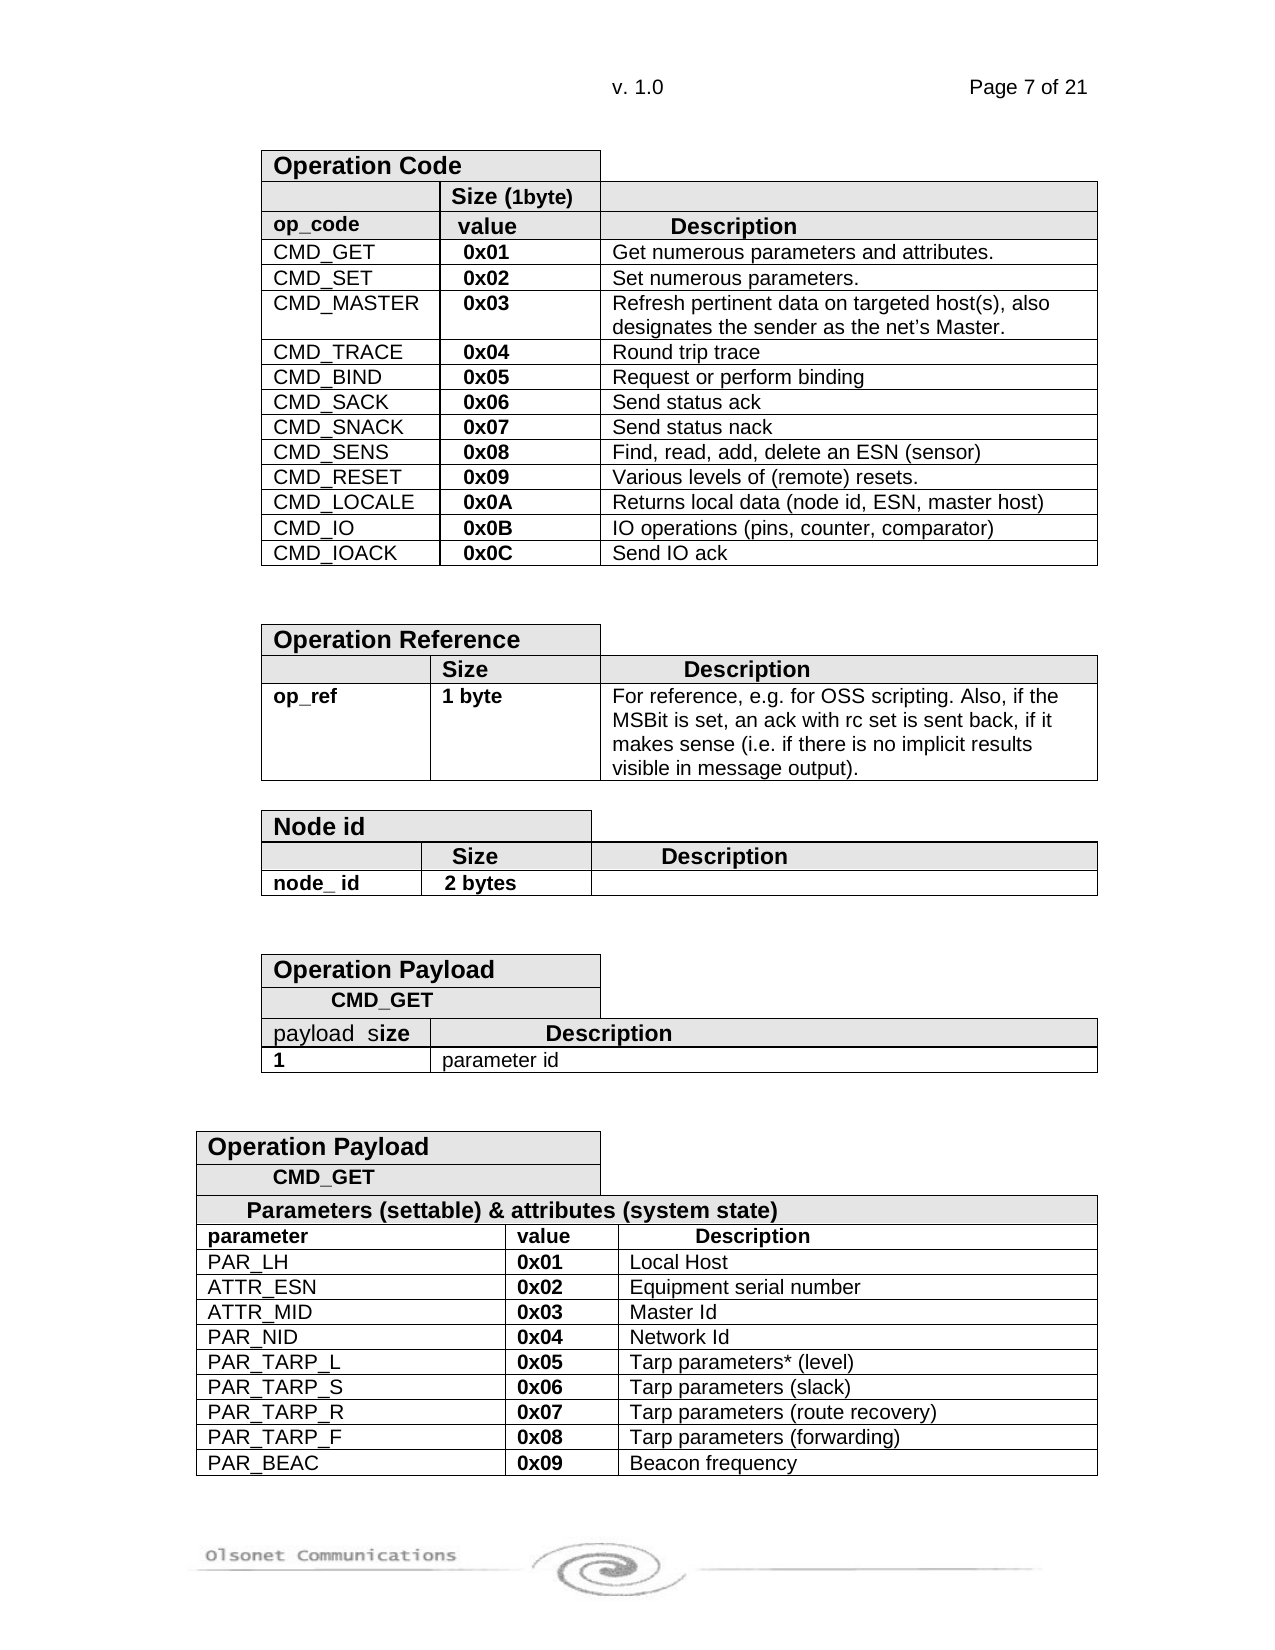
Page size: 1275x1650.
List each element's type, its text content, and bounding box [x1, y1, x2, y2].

table_cell Master Id [619, 1300, 1097, 1324]
table_header [601, 1131, 1098, 1164]
table_cell Description [619, 1225, 1097, 1248]
table_cell [592, 871, 1097, 894]
table_cell 0x0C [441, 541, 600, 564]
table_cell Equipment serial number [619, 1275, 1097, 1299]
table_cell IO operations (pins, counter, comparator) [601, 515, 1097, 539]
table_cell 0x0B [441, 515, 600, 539]
table_cell CMD_IOACK [262, 541, 439, 564]
table_cell Size [431, 656, 600, 683]
table_cell 0x05 [441, 365, 600, 389]
table_cell 0x09 [441, 465, 600, 489]
table_cell CMD_SACK [262, 390, 439, 414]
table_cell CMD_GET [262, 240, 439, 264]
table_cell parameter id [431, 1048, 1097, 1072]
table_header [601, 624, 1098, 655]
table_cell Find, read, add, delete an ESN (sensor) [601, 440, 1097, 464]
table_cell 0x02 [441, 265, 600, 289]
picture [187, 1527, 1043, 1619]
table_cell Description [431, 1019, 1097, 1046]
table_cell Refresh pertinent data on targeted host(s), also designates the sender as the net’s Master. [601, 291, 1097, 339]
table_cell Tarp parameters* (level) [619, 1350, 1097, 1374]
table_cell value [506, 1225, 618, 1248]
table_cell Tarp parameters (forwarding) [619, 1425, 1097, 1449]
table_cell 0x03 [506, 1300, 618, 1324]
table_header Operation Payload [197, 1132, 600, 1164]
table_cell CMD_SENS [262, 440, 439, 464]
table_cell 0x03 [441, 291, 600, 339]
table_cell CMD_GET [197, 1165, 600, 1195]
table_cell Round trip trace [601, 340, 1097, 364]
table_cell CMD_RESET [262, 465, 439, 489]
table_cell Request or perform binding [601, 365, 1097, 389]
table_cell [601, 182, 1097, 211]
table_cell 1 [262, 1048, 430, 1072]
table_cell 1 byte [431, 684, 600, 780]
table_cell op_ref [262, 684, 430, 780]
table_cell Description [601, 656, 1097, 683]
table_cell 2 bytes [422, 871, 591, 894]
table_header Operation Payload [262, 955, 600, 987]
table_header Operation Code [262, 151, 600, 181]
table_cell Send IO ack [601, 541, 1097, 564]
table_cell PAR_TARP_F [197, 1425, 505, 1449]
table_cell 0x08 [441, 440, 600, 464]
table_cell PAR_TARP_R [197, 1400, 505, 1424]
table_cell ATTR_MID [197, 1300, 505, 1324]
table_cell 0x06 [441, 390, 600, 414]
table_cell Size (1byte) [441, 182, 600, 211]
table_cell 0x05 [506, 1350, 618, 1374]
table_cell For reference, e.g. for OSS scripting. Also, if the MSBit is set, an ack with rc set is sent back, if it makes sense (i.e. if there is no implicit results visible in message output). [601, 684, 1097, 780]
table_cell 0x02 [506, 1275, 618, 1299]
table_cell 0x06 [506, 1375, 618, 1399]
table_cell 0x07 [441, 415, 600, 439]
table_cell CMD_LOCALE [262, 490, 439, 514]
table_cell CMD_MASTER [262, 291, 439, 339]
table_cell Description [601, 212, 1097, 239]
table_cell PAR_LH [197, 1250, 505, 1274]
table_cell Size [422, 843, 591, 869]
table_cell Send status ack [601, 390, 1097, 414]
table_header [601, 954, 1098, 987]
table_cell value [441, 212, 600, 239]
table_cell PAR_TARP_S [197, 1375, 505, 1399]
table_cell 0x07 [506, 1400, 618, 1424]
table_cell op_code [262, 212, 439, 239]
table_cell ATTR_ESN [197, 1275, 505, 1299]
table_cell 0x01 [441, 240, 600, 264]
table_cell Local Host [619, 1250, 1097, 1274]
table_cell Tarp parameters (slack) [619, 1375, 1097, 1399]
table_cell CMD_GET [262, 988, 600, 1018]
table_cell Returns local data (node id, ESN, master host) [601, 490, 1097, 514]
table_cell Various levels of (remote) resets. [601, 465, 1097, 489]
table_cell CMD_SET [262, 265, 439, 289]
table_cell payload size [262, 1019, 430, 1046]
table_header Operation Reference [262, 625, 600, 655]
table_cell Parameters (settable) & attributes (system state) [197, 1196, 1097, 1223]
table_cell Beacon frequency [619, 1450, 1097, 1474]
table_cell node_ id [262, 871, 421, 894]
table_cell 0x04 [506, 1325, 618, 1349]
table_header Node id [262, 811, 591, 841]
table_cell Tarp parameters (route recovery) [619, 1400, 1097, 1424]
table_cell PAR_NID [197, 1325, 505, 1349]
table_cell 0x04 [441, 340, 600, 364]
table_header [592, 810, 1098, 841]
table_cell 0x09 [506, 1450, 618, 1474]
table_cell parameter [197, 1225, 505, 1248]
table_cell PAR_BEAC [197, 1450, 505, 1474]
table_cell [262, 656, 430, 683]
table_cell 0x0A [441, 490, 600, 514]
table_cell CMD_TRACE [262, 340, 439, 364]
table_cell [262, 182, 439, 211]
table_header [601, 150, 1098, 181]
table_cell CMD_SNACK [262, 415, 439, 439]
table_cell Send status nack [601, 415, 1097, 439]
table_cell [601, 987, 1098, 1018]
table_cell 0x01 [506, 1250, 618, 1274]
table_cell CMD_IO [262, 515, 439, 539]
table_cell Description [592, 843, 1097, 869]
table_cell Network Id [619, 1325, 1097, 1349]
table_cell [601, 1164, 1098, 1195]
table_cell Get numerous parameters and attributes. [601, 240, 1097, 264]
table_cell [262, 843, 421, 869]
table_cell CMD_BIND [262, 365, 439, 389]
table_cell Set numerous parameters. [601, 265, 1097, 289]
table_cell 0x08 [506, 1425, 618, 1449]
table_cell PAR_TARP_L [197, 1350, 505, 1374]
